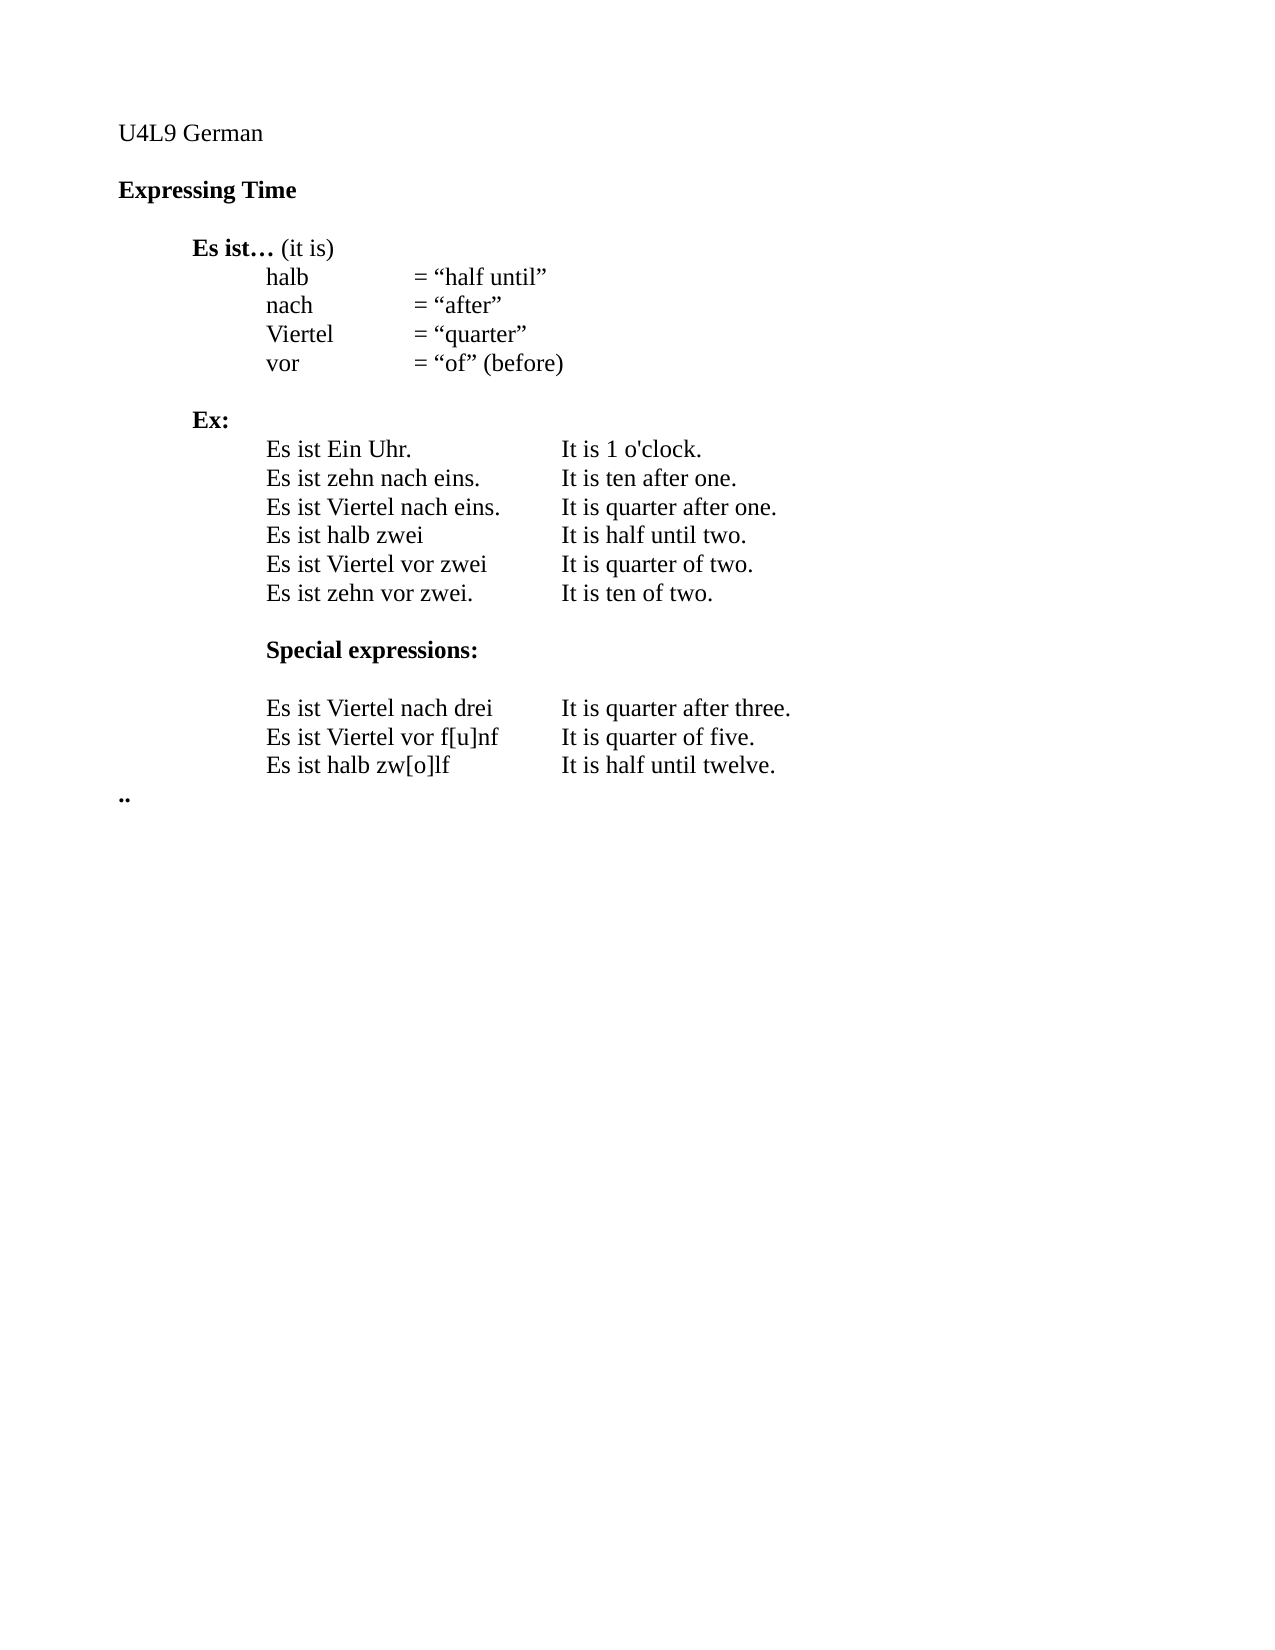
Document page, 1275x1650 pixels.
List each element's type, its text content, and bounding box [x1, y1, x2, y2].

text Es ist Viertel nach drei It is quarter after three. [118, 693, 1157, 722]
text vor = “of” (before) [118, 348, 1157, 377]
text nach = “after” [118, 291, 1157, 319]
text Es ist… (it is) [118, 233, 1157, 262]
text halb = “half until” [118, 262, 1157, 291]
text Es ist zehn nach eins. It is ten after one. [118, 463, 1157, 492]
text Ex: [118, 406, 1157, 434]
text Es ist Viertel vor f[u]nf It is quarter of five. [118, 722, 1157, 751]
text Expressing Time [118, 176, 1157, 204]
text Es ist halb zwei It is half until two. [118, 521, 1157, 549]
text Es ist Ein Uhr. It is 1 o'clock. [118, 434, 1157, 463]
text Es ist Viertel nach eins. It is quarter after one. [118, 492, 1157, 521]
text Viertel = “quarter” [118, 319, 1157, 348]
text Special expressions: [118, 636, 1157, 664]
text .. [118, 779, 1157, 808]
text Es ist halb zw[o]lf It is half until twelve. [118, 751, 1157, 779]
text U4L9 German [118, 118, 1157, 147]
text Es ist Viertel vor zwei It is quarter of two. [118, 549, 1157, 578]
text Es ist zehn vor zwei. It is ten of two. [118, 578, 1157, 607]
